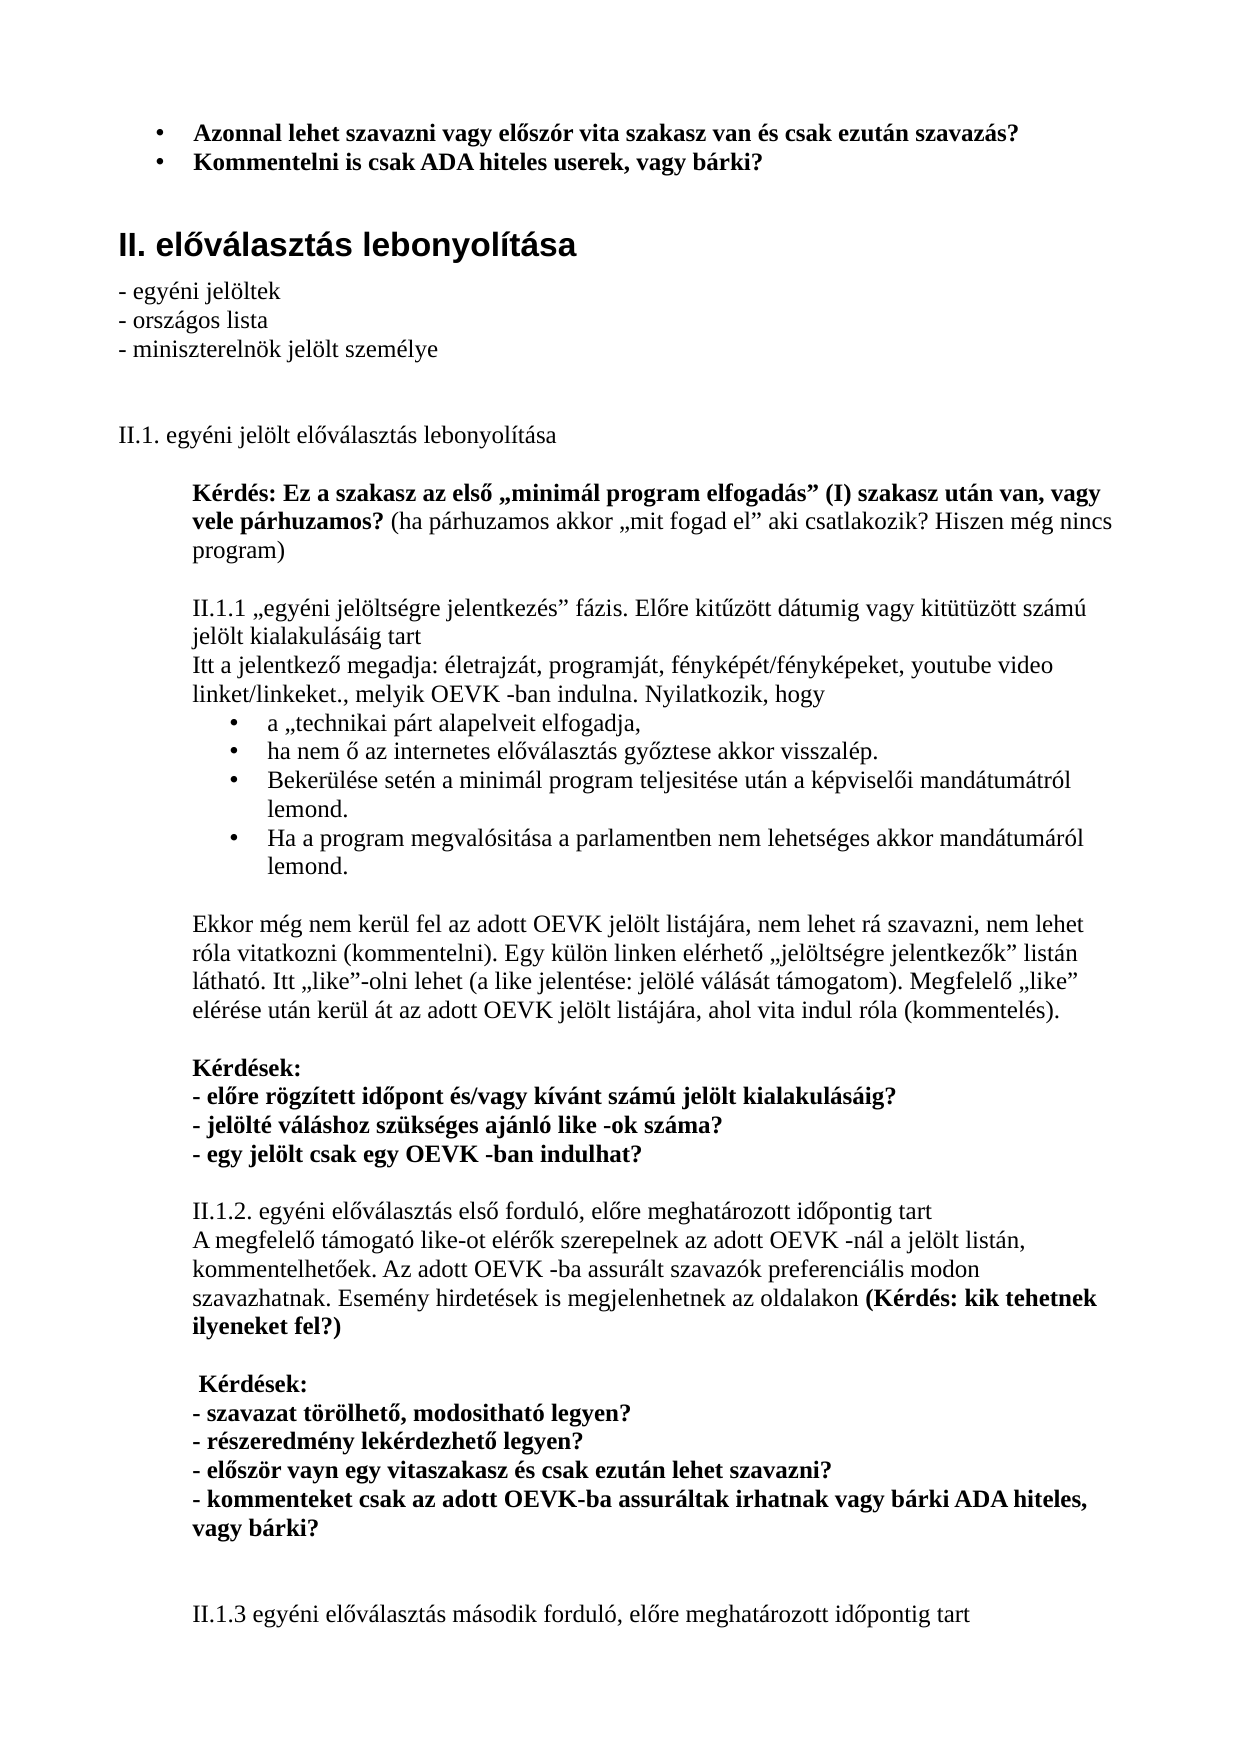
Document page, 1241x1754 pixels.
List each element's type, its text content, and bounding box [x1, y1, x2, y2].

list a „technikai párt alapelveit elfogadja, [229, 708, 1122, 736]
text Kérdések: [192, 1369, 1122, 1398]
text Itt a jelentkező megadja: életrajzát, programját, fényképét/fényképeket, youtube video linket/linkeket., melyik OEVK -ban indulna. Nyilatkozik, hogy [192, 650, 1122, 708]
text A megfelelő támogató like-ot elérők szerepelnek az adott OEVK -nál a jelölt listán, kommentelhetőek. Az adott OEVK -ba assurált szavazók preferenciális modon szavazhatnak. Esemény hirdetések is megjelenhetnek az oldalakon (Kérdés: kik tehetnek ilyeneket fel?) [192, 1225, 1122, 1340]
text - jelölté váláshoz szükséges ajánló like -ok száma? [192, 1110, 1122, 1139]
list Kommentelni is csak ADA hiteles userek, vagy bárki? [156, 147, 1122, 176]
list Bekerülése setén a minimál program teljesitése után a képviselői mandátumátról lemond. [229, 765, 1122, 823]
text - kommenteket csak az adott OEVK-ba assuráltak irhatnak vagy bárki ADA hiteles, vagy bárki? [192, 1484, 1122, 1541]
text - először vayn egy vitaszakasz és csak ezután lehet szavazni? [192, 1455, 1122, 1484]
text - egy jelölt csak egy OEVK -ban indulhat? [192, 1139, 1122, 1168]
text - előre rögzített időpont és/vagy kívánt számú jelölt kialakulásáig? [192, 1081, 1122, 1110]
text - országos lista [118, 305, 1122, 334]
text II.1.1 „egyéni jelöltségre jelentkezés” fázis. Előre kitűzött dátumig vagy kitütüzött számú jelölt kialakulásáig tart [192, 593, 1122, 650]
text Kérdés: Ez a szakasz az első „minimál program elfogadás” (I) szakasz után van, vagy vele párhuzamos? (ha párhuzamos akkor „mit fogad el” aki csatlakozik? Hiszen még nincs program) [192, 478, 1122, 564]
text II.1.3 egyéni előválasztás második forduló, előre meghatározott időpontig tart [192, 1599, 1122, 1628]
text II.1.2. egyéni előválasztás első forduló, előre meghatározott időpontig tart [192, 1196, 1122, 1225]
text - részeredmény lekérdezhető legyen? [192, 1426, 1122, 1455]
text - szavazat törölhető, modositható legyen? [192, 1398, 1122, 1426]
list Azonnal lehet szavazni vagy előszór vita szakasz van és csak ezután szavazás? [156, 118, 1122, 147]
subtitle II. előválasztás lebonyolítása [118, 225, 1122, 264]
list ha nem ő az internetes előválasztás győztese akkor visszalép. [229, 736, 1122, 765]
list Ha a program megvalósitása a parlamentben nem lehetséges akkor mandátumáról lemond. [229, 823, 1122, 880]
text - egyéni jelöltek [118, 276, 1122, 305]
text Ekkor még nem kerül fel az adott OEVK jelölt listájára, nem lehet rá szavazni, nem lehet róla vitatkozni (kommentelni). Egy külön linken elérhető „jelöltségre jelentkezők” listán látható. Itt „like”-olni lehet (a like jelentése: jelölé válását támogatom). Megfelelő „like” elérése után kerül át az adott OEVK jelölt listájára, ahol vita indul róla (kommentelés). [192, 909, 1122, 1024]
text Kérdések: [192, 1053, 1122, 1081]
text II.1. egyéni jelölt előválasztás lebonyolítása [118, 420, 1122, 449]
text - miniszterelnök jelölt személye [118, 334, 1122, 363]
